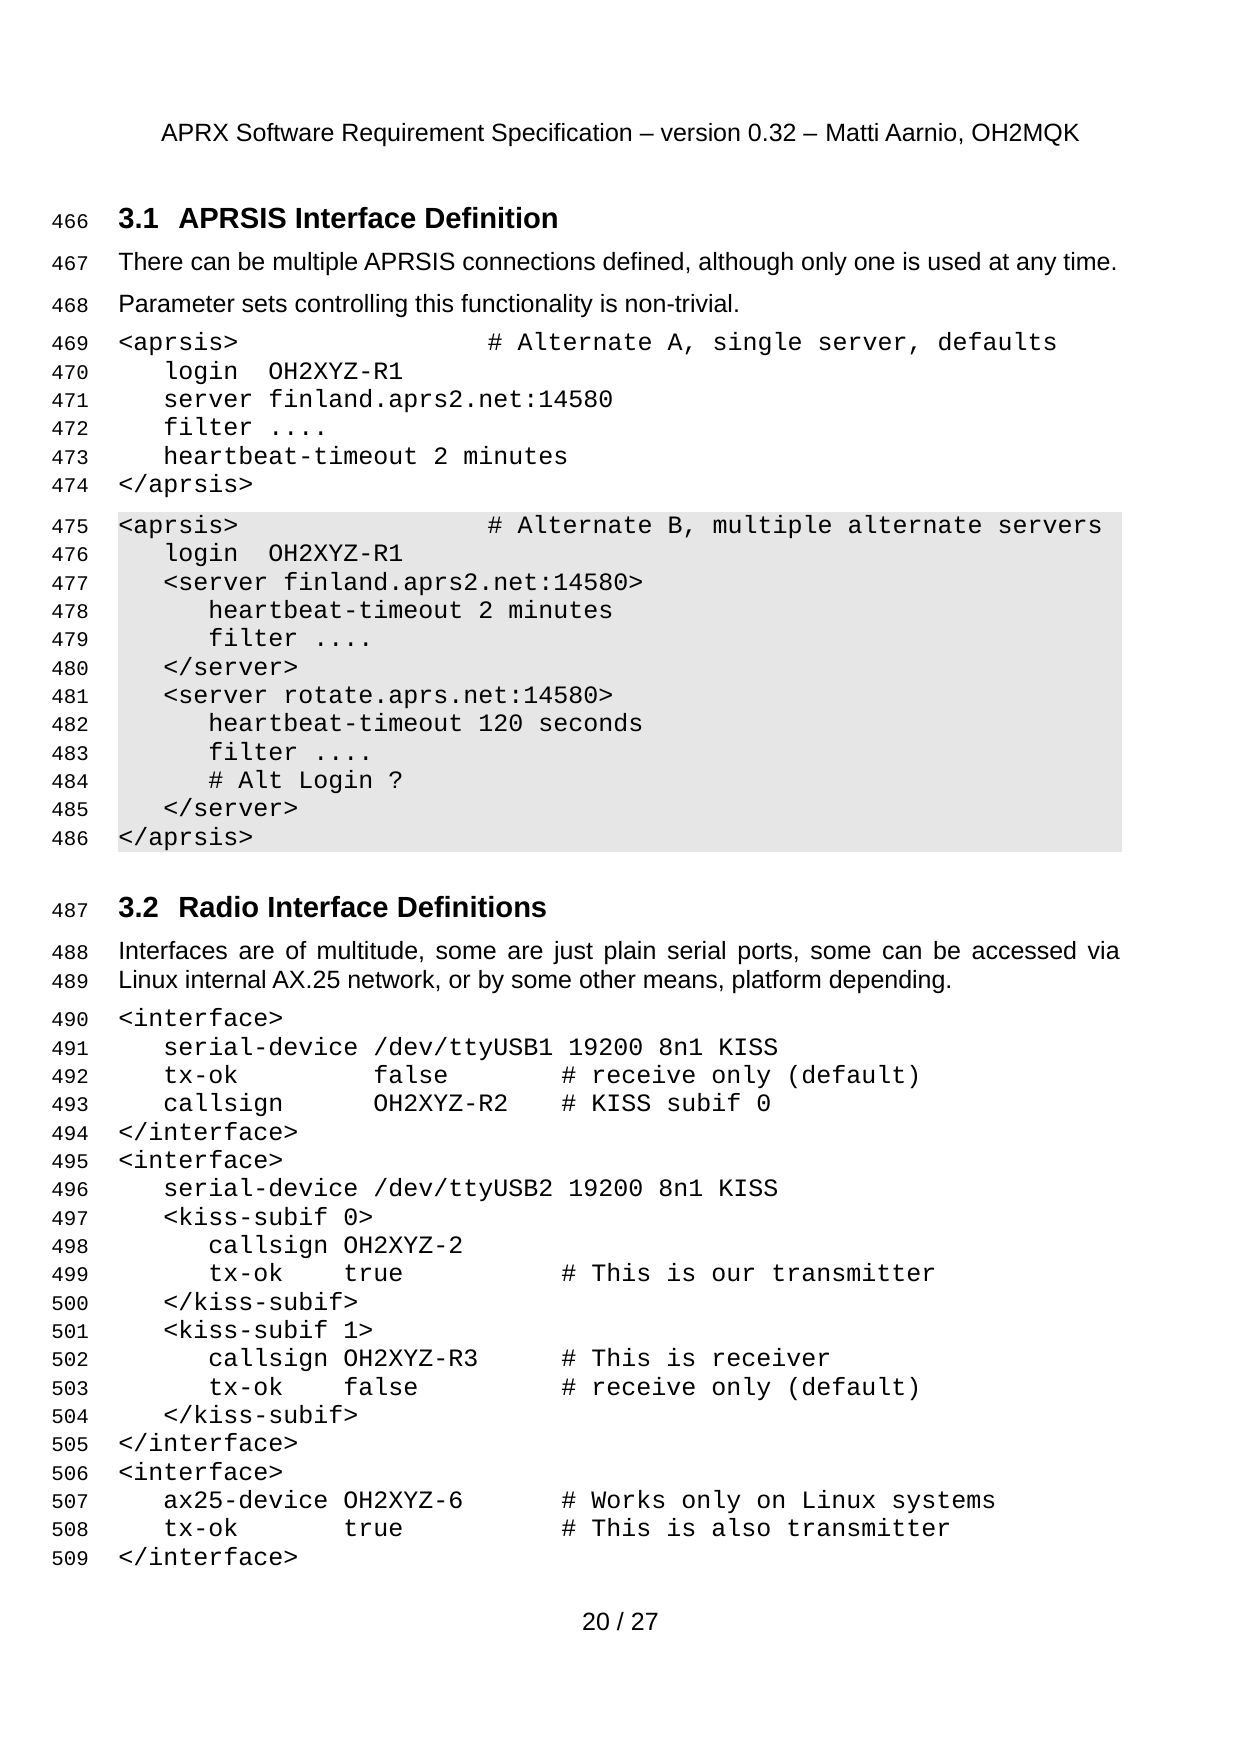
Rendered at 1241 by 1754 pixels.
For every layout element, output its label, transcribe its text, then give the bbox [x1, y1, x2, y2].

text <aprsis> # Alternate B, multiple alternate servers login OH2XYZ-R1 <server finland.aprs2.net:14580> heartbeat-timeout 2 minutes filter .... </server> <server rotate.aprs.net:14580> heartbeat-timeout 120 seconds filter .... # Alt Login ? </server> </aprsis> [118, 512, 1122, 852]
subtitle APRSIS Interface Definition [118, 201, 1122, 235]
text Parameter sets controlling this functionality is non-trivial. [118, 289, 1122, 317]
text Interfaces are of multitude, some are just plain serial ports, some can be accessed via Linux internal AX.25 network, or by some other means, platform depending. [118, 936, 1122, 993]
subtitle Radio Interface Definitions [118, 890, 1122, 923]
text <interface> serial-device /dev/ttyUSB1 19200 8n1 KISS tx-ok false # receive only (default) callsign OH2XYZ-R2 # KISS subif 0 </interface> <interface> serial-device /dev/ttyUSB2 19200 8n1 KISS <kiss-subif 0> callsign OH2XYZ-2 tx-ok true # This is our transmitter </kiss-subif> <kiss-subif 1> callsign OH2XYZ-R3 # This is receiver tx-ok false # receive only (default) </kiss-subif> </interface> <interface> ax25-device OH2XYZ-6 # Works only on Linux systems tx-ok true # This is also transmitter </interface> [118, 1006, 1122, 1573]
text <aprsis> # Alternate A, single server, defaults login OH2XYZ-R1 server finland.aprs2.net:14580 filter .... heartbeat-timeout 2 minutes </aprsis> [118, 330, 1122, 500]
text There can be multiple APRSIS connections defined, although only one is used at any time. [118, 247, 1122, 276]
